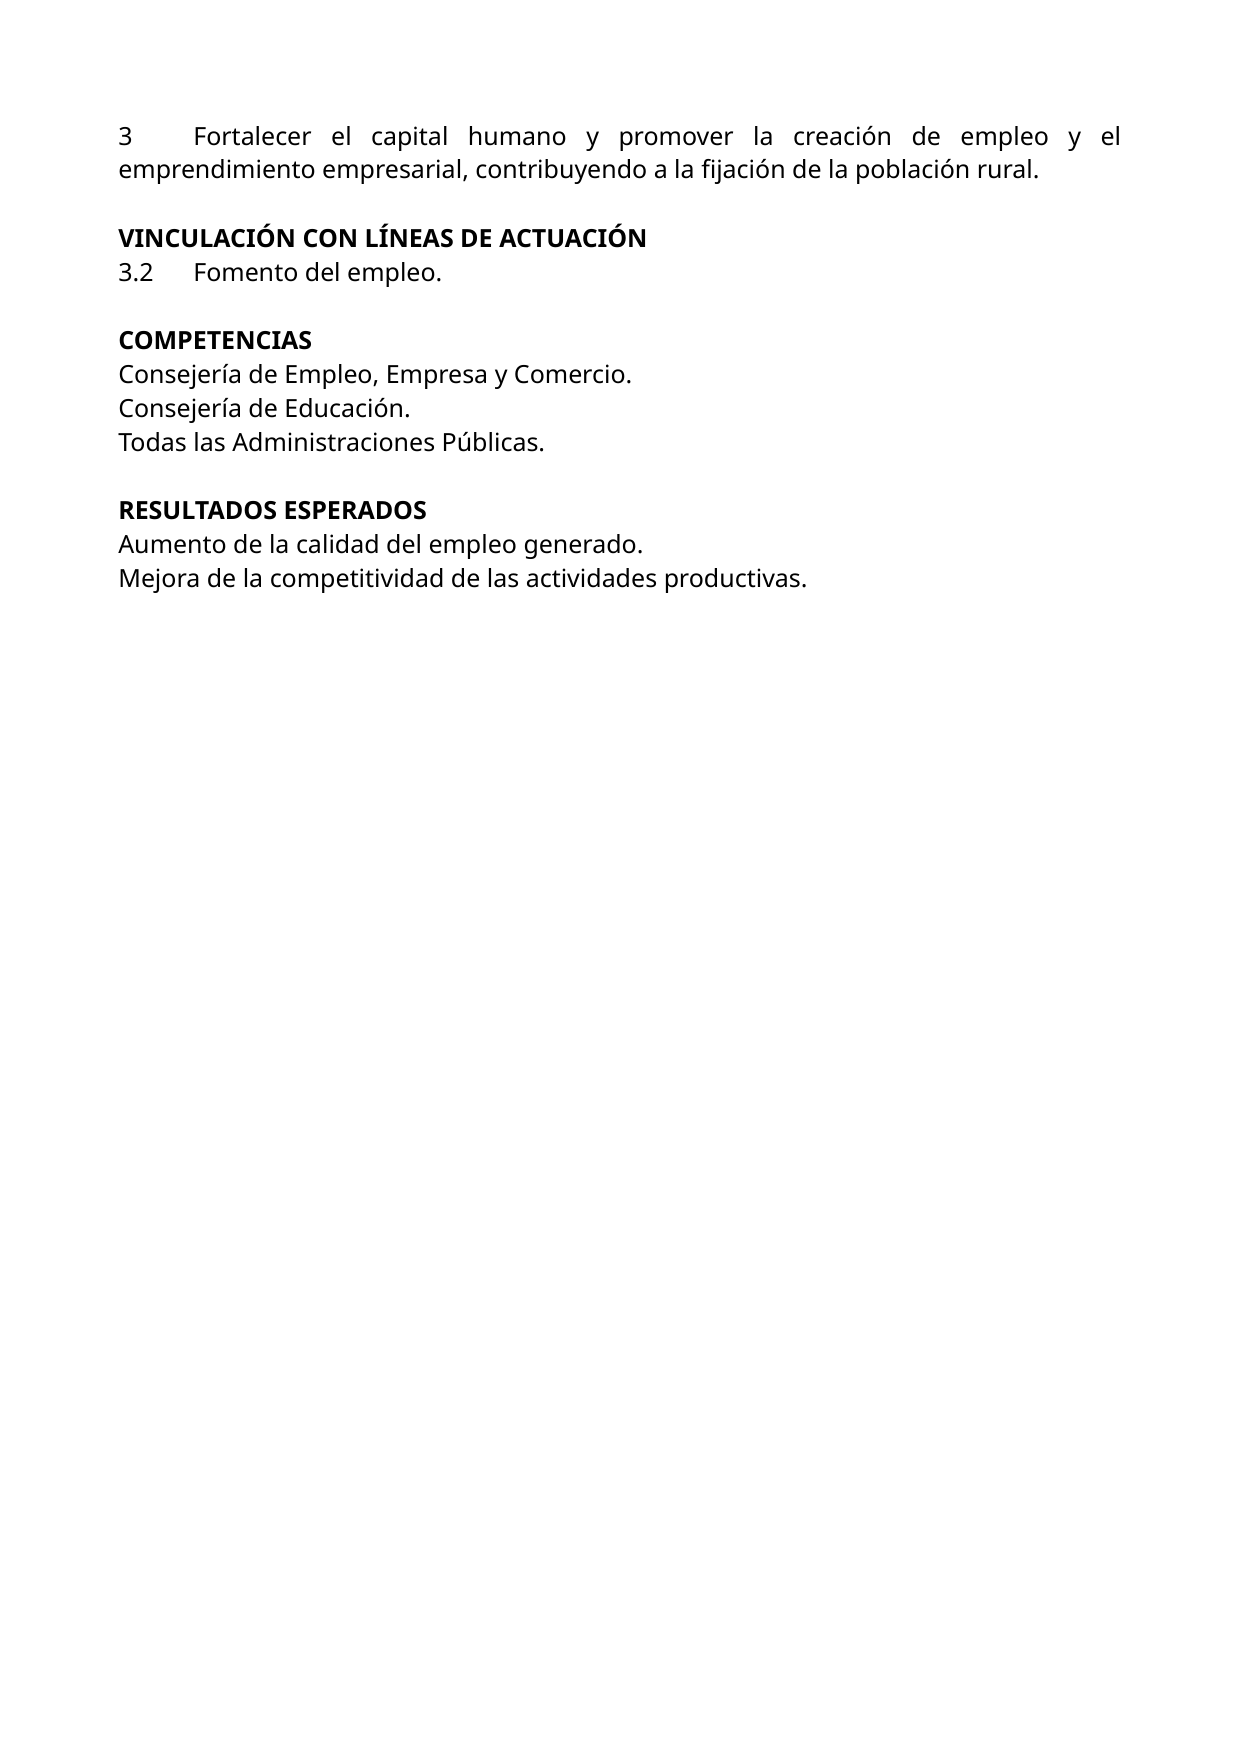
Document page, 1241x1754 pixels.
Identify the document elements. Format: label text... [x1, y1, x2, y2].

text VINCULACIÓN CON LÍNEAS DE ACTUACIÓN [118, 220, 1122, 254]
text Consejería de Empleo, Empresa y Comercio. [118, 357, 1122, 391]
text Mejora de la competitividad de las actividades productivas. [118, 561, 1122, 595]
text Consejería de Educación. [118, 391, 1122, 425]
text 3.2 Fomento del empleo. [118, 254, 1122, 288]
text Aumento de la calidad del empleo generado. [118, 527, 1122, 561]
text COMPETENCIAS [118, 322, 1122, 357]
text RESULTADOS ESPERADOS [118, 493, 1122, 527]
text 3 Fortalecer el capital humano y promover la creación de empleo y el emprendimiento empresarial, contribuyendo a la fijación de la población rural. [118, 118, 1122, 186]
text Todas las Administraciones Públicas. [118, 425, 1122, 459]
